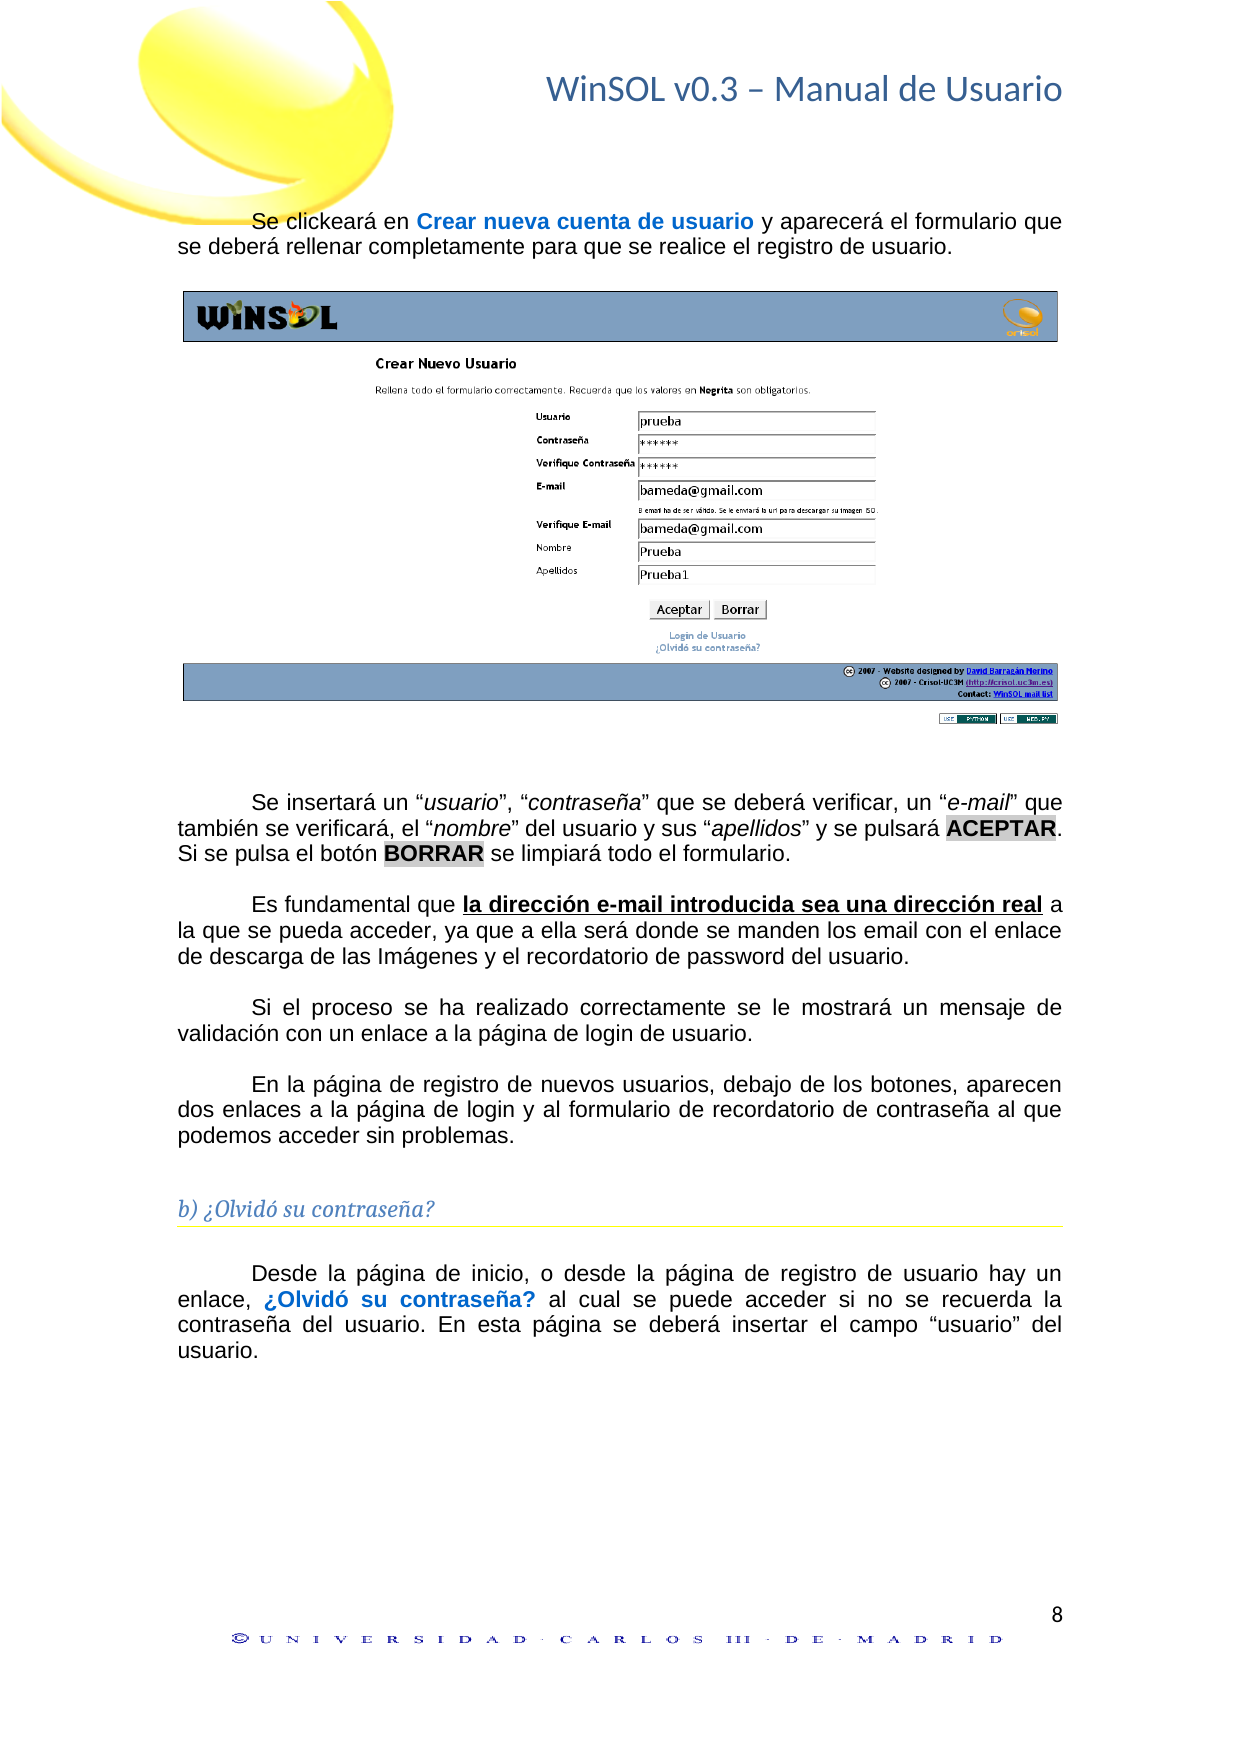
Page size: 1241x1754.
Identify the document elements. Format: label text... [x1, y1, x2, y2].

text En la página de registro de nuevos usuarios, debajo de los botones, aparecen dos enlaces a la página de login y al formulario de recordatorio de contraseña al que podemos acceder sin problemas. [177, 1072, 1063, 1148]
text Se clickeará en Crear nueva cuenta de usuario y aparecerá el formulario que se deberá rellenar completamente para que se realice el registro de usuario. [177, 208, 1063, 259]
text Si el proceso se ha realizado correctamente se le mostrará un mensaje de validación con un enlace a la página de login de usuario. [177, 995, 1063, 1046]
subtitle b) ¿Olvidó su contraseña? [177, 1195, 1063, 1226]
picture [232, 1631, 1035, 1649]
text Se insertará un “usuario”, “contraseña” que se deberá verificar, un “e-mail” que también se verificará, el “nombre” del usuario y sus “apellidos” y se pulsará ACEPTAR. Si se pulsa el botón BORRAR se limpiará todo el formulario. [177, 790, 1063, 867]
text Es fundamental que la dirección e-mail introducida sea una dirección real a la que se pueda acceder, ya que a ella será donde se manden los email con el enlace de descarga de las Imágenes y el recordatorio de password del usuario. [177, 892, 1063, 969]
text Desde la página de inicio, o desde la página de registro de usuario hay un enlace, ¿Olvidó su contraseña? al cual se puede acceder si no se recuerda la contraseña del usuario. En esta página se deberá insertar el campo “usuario” del usuario. [177, 1261, 1063, 1363]
list Lista Completa Detallada: Este es el listado que aparecerá por defecto, es la mejor forma pare seleccionar/deseleccionar las aplicaciones y las categorías ya que proporciona una visión completa de todo el contenido. [1, 1, 457, 225]
picture [177, 285, 1063, 739]
